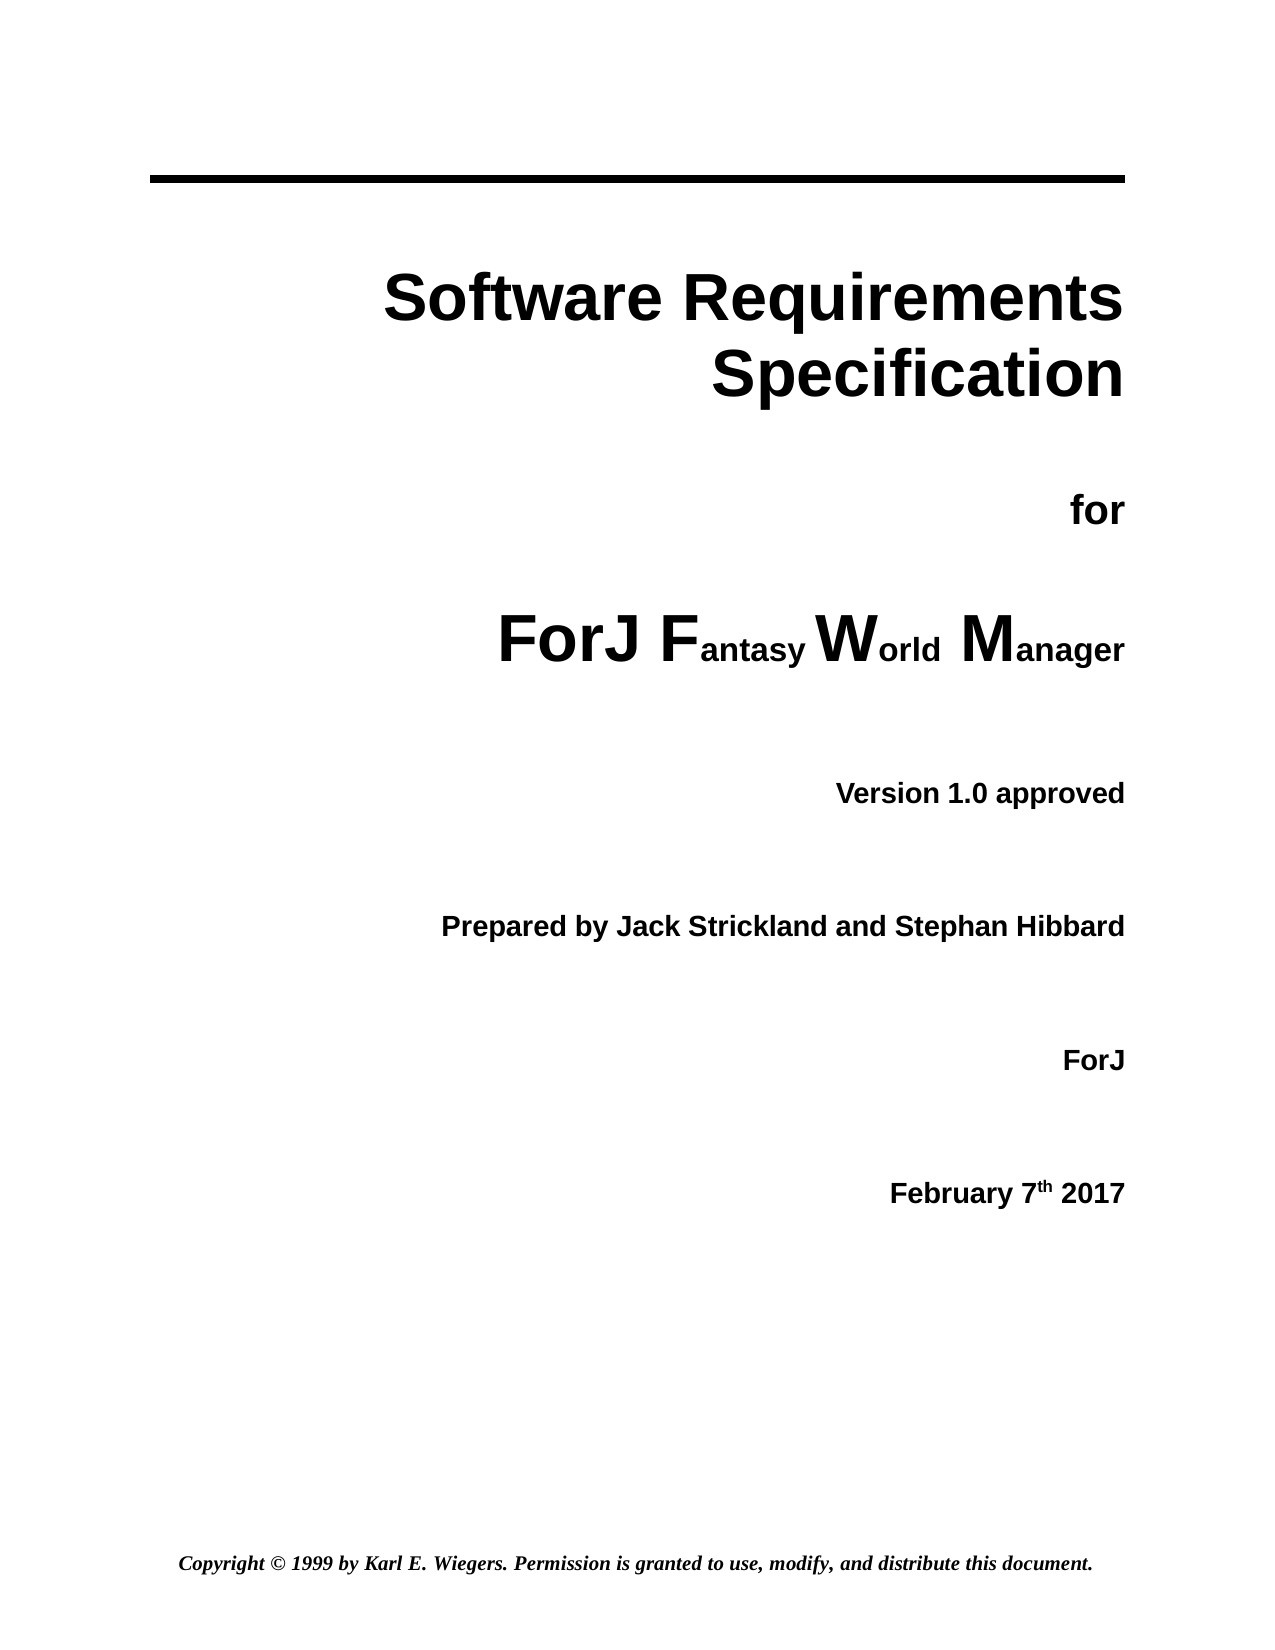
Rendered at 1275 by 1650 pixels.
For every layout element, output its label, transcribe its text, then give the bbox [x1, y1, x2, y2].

title ForJ Fantasy World Manager [150, 600, 1125, 676]
text Prepared by Jack Strickland and Stephan Hibbard [150, 909, 1125, 943]
text ForJ [150, 1043, 1125, 1076]
text February 7th 2017 [150, 1176, 1125, 1210]
title Software Requirements Specification [150, 258, 1125, 410]
text Version 1.0 approved [150, 776, 1125, 809]
title for [150, 485, 1125, 533]
